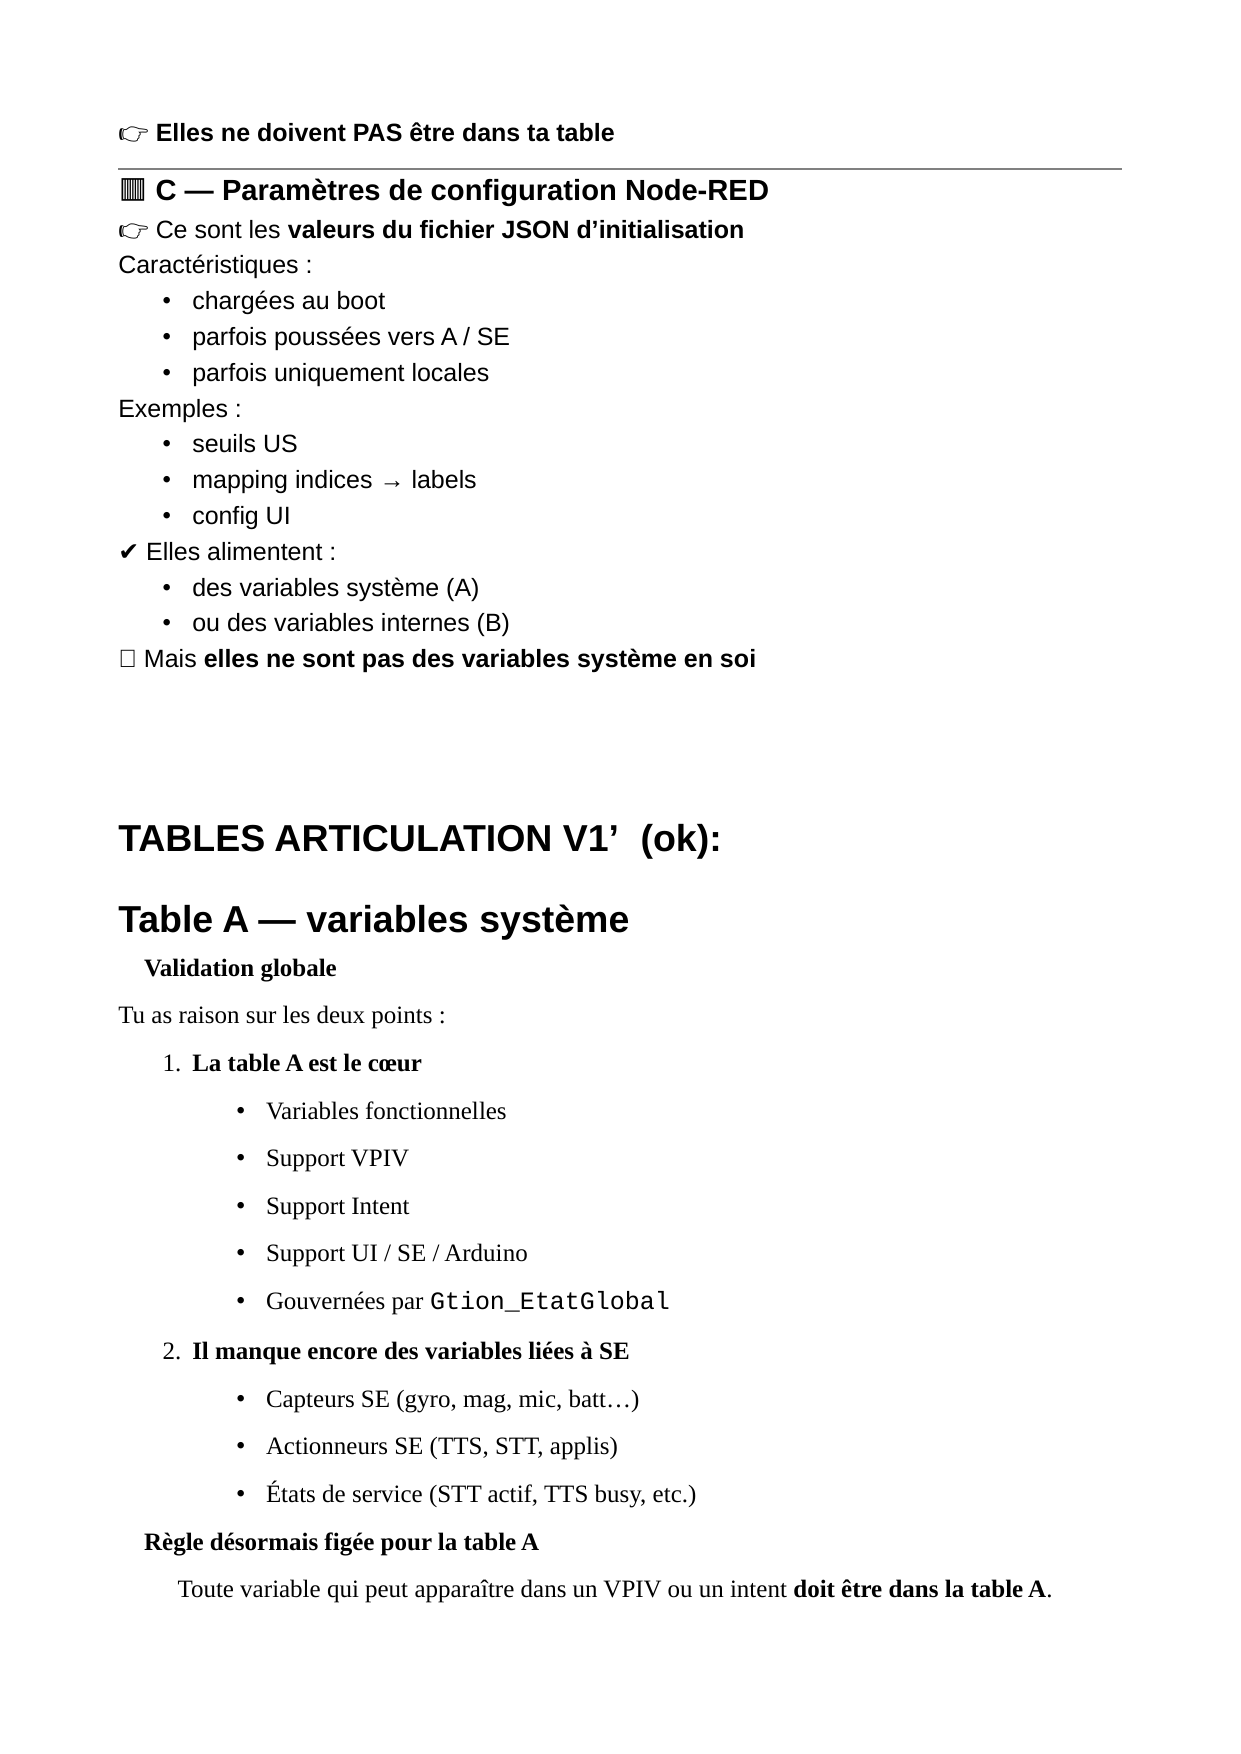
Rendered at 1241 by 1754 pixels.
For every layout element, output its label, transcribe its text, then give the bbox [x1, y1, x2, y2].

list parfois poussées vers A / SE [162, 322, 1122, 351]
list États de service (STT actif, TTS busy, etc.) [236, 1479, 1122, 1508]
list Gouvernées par Gtion_EtatGlobal [236, 1286, 1122, 1317]
text ❌ Mais elles ne sont pas des variables système en soi [118, 644, 1122, 673]
text Exemples : [118, 394, 1122, 422]
list seuils US [162, 429, 1122, 458]
list La table A est le cœur [162, 1048, 1122, 1077]
text Toute variable qui peut apparaître dans un VPIV ou un intent doit être dans la table A. [177, 1574, 1063, 1603]
list parfois uniquement locales [162, 358, 1122, 387]
list Support VPIV [236, 1143, 1122, 1172]
list Actionneurs SE (TTS, STT, applis) [236, 1431, 1122, 1460]
text Tu as raison sur les deux points : [118, 1001, 1122, 1029]
list Capteurs SE (gyro, mag, mic, batt…) [236, 1384, 1122, 1412]
list Il manque encore des variables liées à SE [162, 1336, 1122, 1365]
text Caractéristiques : [118, 250, 1122, 279]
text ✅ Validation globale [118, 953, 1122, 982]
list config UI [162, 501, 1122, 530]
subtitle Table A — variables système [118, 897, 1122, 940]
subtitle 🟥 C — Paramètres de configuration Node-RED [118, 173, 1122, 207]
subtitle TABLES ARTICULATION V1’ (ok): [118, 817, 1122, 860]
list des variables système (A) [162, 573, 1122, 601]
text 🧠 Règle désormais figée pour la table A [118, 1527, 1122, 1555]
list Support UI / SE / Arduino [236, 1238, 1122, 1267]
list chargées au boot [162, 286, 1122, 315]
text 👉 Elles ne doivent PAS être dans ta table [118, 118, 1122, 147]
list mapping indices → labels [162, 465, 1122, 494]
list ou des variables internes (B) [162, 608, 1122, 637]
text ✔️ Elles alimentent : [118, 537, 1122, 566]
list Support Intent [236, 1191, 1122, 1220]
list Variables fonctionnelles [236, 1096, 1122, 1124]
text 👉 Ce sont les valeurs du fichier JSON d’initialisation [118, 215, 1122, 243]
